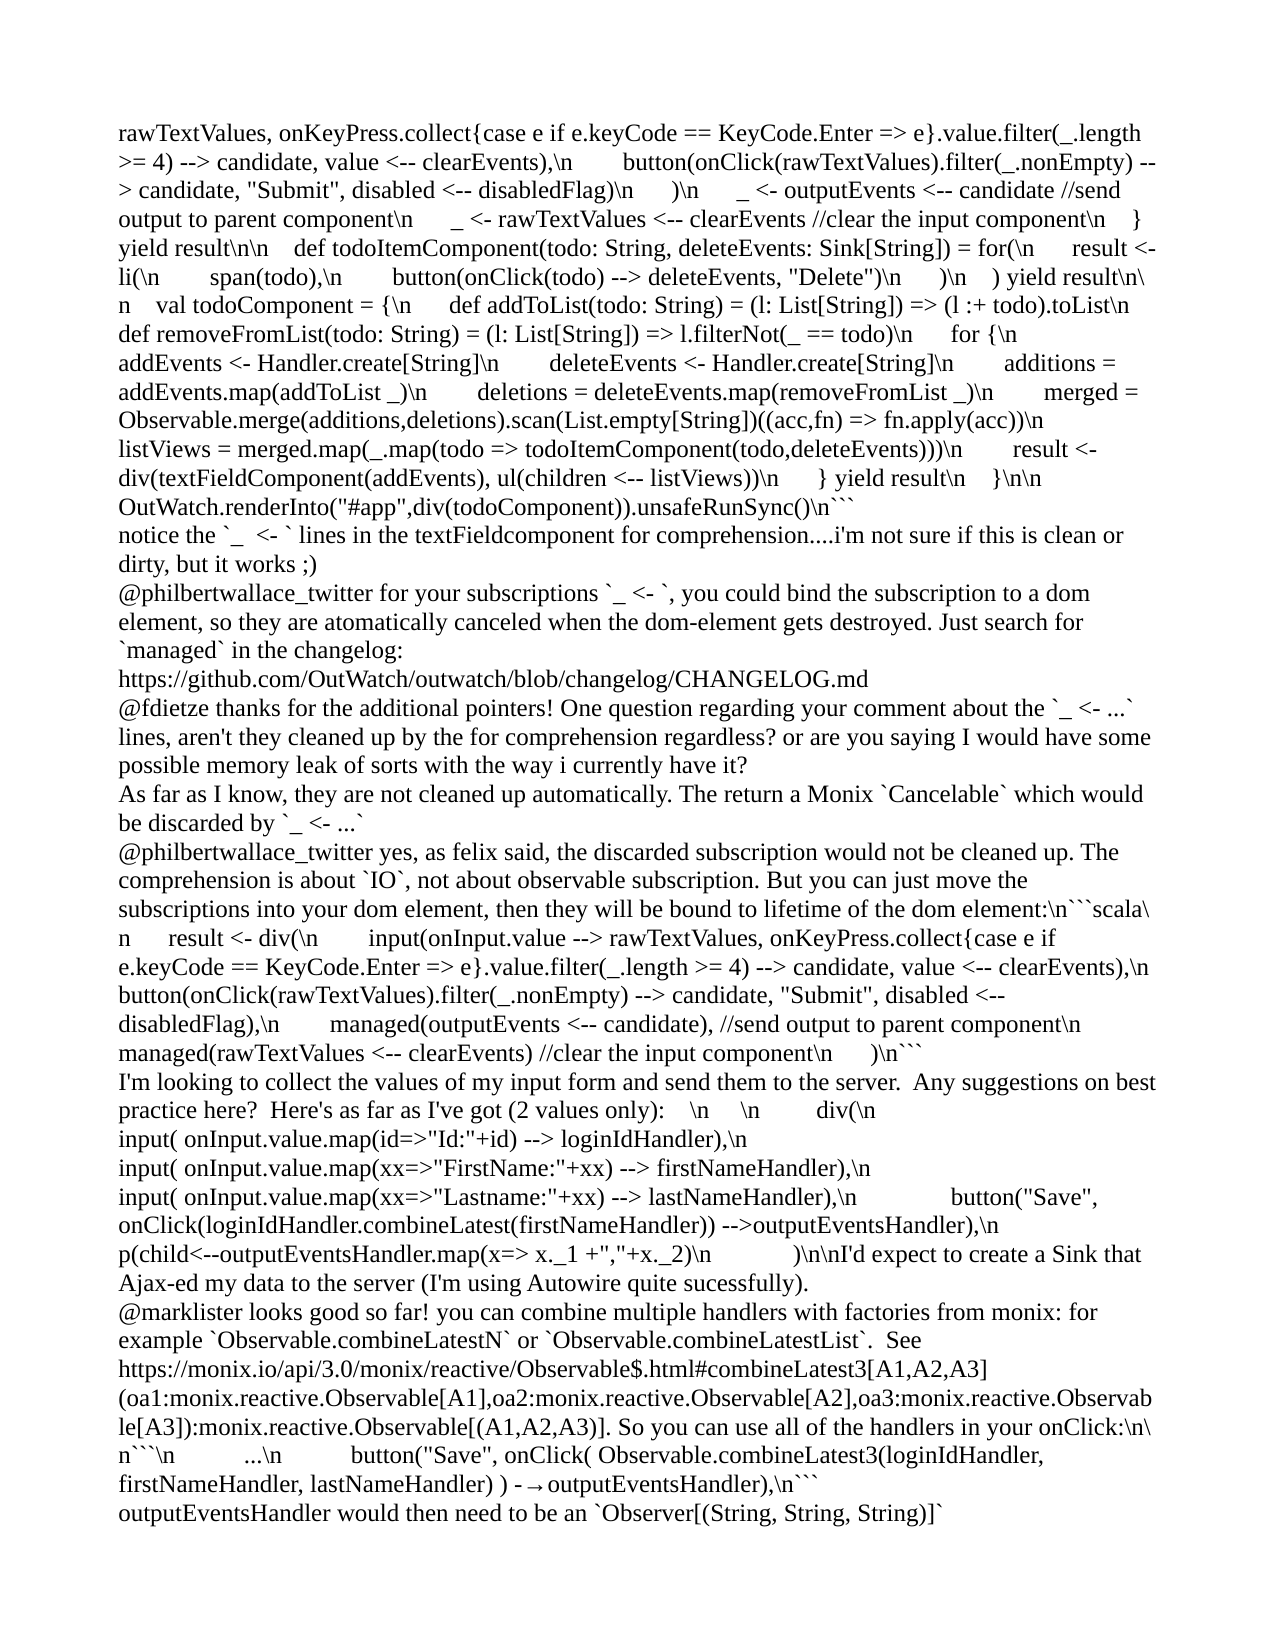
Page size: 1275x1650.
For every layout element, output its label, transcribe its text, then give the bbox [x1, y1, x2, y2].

text @marklister looks good so far! you can combine multiple handlers with factories from monix: for example `Observable.combineLatestN` or `Observable.combineLatestList`. See https://monix.io/api/3.0/monix/reactive/Observable$.html#combineLatest3[A1,A2,A3](oa1:monix.reactive.Observable[A1],oa2:monix.reactive.Observable[A2],oa3:monix.reactive.Observable[A3]):monix.reactive.Observable[(A1,A2,A3)]. So you can use all of the handlers in your onClick:\n\n```\n ...\n button("Save", onClick( Observable.combineLatest3(loginIdHandler, firstNameHandler, lastNameHandler) ) -→outputEventsHandler),\n``` [118, 1297, 1157, 1498]
text @fdietze thanks for the additional pointers! One question regarding your comment about the `_ <- ...` lines, aren't they cleaned up by the for comprehension regardless? or are you saying I would have some possible memory leak of sorts with the way i currently have it? [118, 693, 1157, 779]
text outputEventsHandler would then need to be an `Observer[(String, String, String)]` [118, 1498, 1157, 1527]
text I'm looking to collect the values of my input form and send them to the server. Any suggestions on best practice here? Here's as far as I've got (2 values only): \n \n div(\n input( onInput.value.map(id=>"Id:"+id) --> loginIdHandler),\n input( onInput.value.map(xx=>"FirstName:"+xx) --> firstNameHandler),\n input( onInput.value.map(xx=>"Lastname:"+xx) --> lastNameHandler),\n button("Save", onClick(loginIdHandler.combineLatest(firstNameHandler)) -->outputEventsHandler),\n p(child<--outputEventsHandler.map(x=> x._1 +","+x._2)\n )\n\nI'd expect to create a Sink that Ajax-ed my data to the server (I'm using Autowire quite sucessfully). [118, 1067, 1157, 1297]
text @philbertwallace_twitter for your subscriptions `_ <- `, you could bind the subscription to a dom element, so they are atomatically canceled when the dom-element gets destroyed. Just search for `managed` in the changelog: https://github.com/OutWatch/outwatch/blob/changelog/CHANGELOG.md [118, 578, 1157, 693]
text notice the `_ <- ` lines in the textFieldcomponent for comprehension....i'm not sure if this is clean or dirty, but it works ;) [118, 521, 1157, 578]
text @philbertwallace_twitter yes, as felix said, the discarded subscription would not be cleaned up. The comprehension is about `IO`, not about observable subscription. But you can just move the subscriptions into your dom element, then they will be bound to lifetime of the dom element:\n```scala\n result <- div(\n input(onInput.value --> rawTextValues, onKeyPress.collect{case e if e.keyCode == KeyCode.Enter => e}.value.filter(_.length >= 4) --> candidate, value <-- clearEvents),\n button(onClick(rawTextValues).filter(_.nonEmpty) --> candidate, "Submit", disabled <-- disabledFlag),\n managed(outputEvents <-- candidate), //send output to parent component\n managed(rawTextValues <-- clearEvents) //clear the input component\n )\n``` [118, 837, 1157, 1067]
text rawTextValues, onKeyPress.collect{case e if e.keyCode == KeyCode.Enter => e}.value.filter(_.length >= 4) --> candidate, value <-- clearEvents),\n button(onClick(rawTextValues).filter(_.nonEmpty) --> candidate, "Submit", disabled <-- disabledFlag)\n )\n _ <- outputEvents <-- candidate //send output to parent component\n _ <- rawTextValues <-- clearEvents //clear the input component\n } yield result\n\n def todoItemComponent(todo: String, deleteEvents: Sink[String]) = for(\n result <- li(\n span(todo),\n button(onClick(todo) --> deleteEvents, "Delete")\n )\n ) yield result\n\n val todoComponent = {\n def addToList(todo: String) = (l: List[String]) => (l :+ todo).toList\n def removeFromList(todo: String) = (l: List[String]) => l.filterNot(_ == todo)\n for {\n addEvents <- Handler.create[String]\n deleteEvents <- Handler.create[String]\n additions = addEvents.map(addToList _)\n deletions = deleteEvents.map(removeFromList _)\n merged = Observable.merge(additions,deletions).scan(List.empty[String])((acc,fn) => fn.apply(acc))\n listViews = merged.map(_.map(todo => todoItemComponent(todo,deleteEvents)))\n result <- div(textFieldComponent(addEvents), ul(children <-- listViews))\n } yield result\n }\n\n OutWatch.renderInto("#app",div(todoComponent)).unsafeRunSync()\n``` [118, 118, 1157, 521]
text As far as I know, they are not cleaned up automatically. The return a Monix `Cancelable` which would be discarded by `_ <- ...` [118, 779, 1157, 837]
